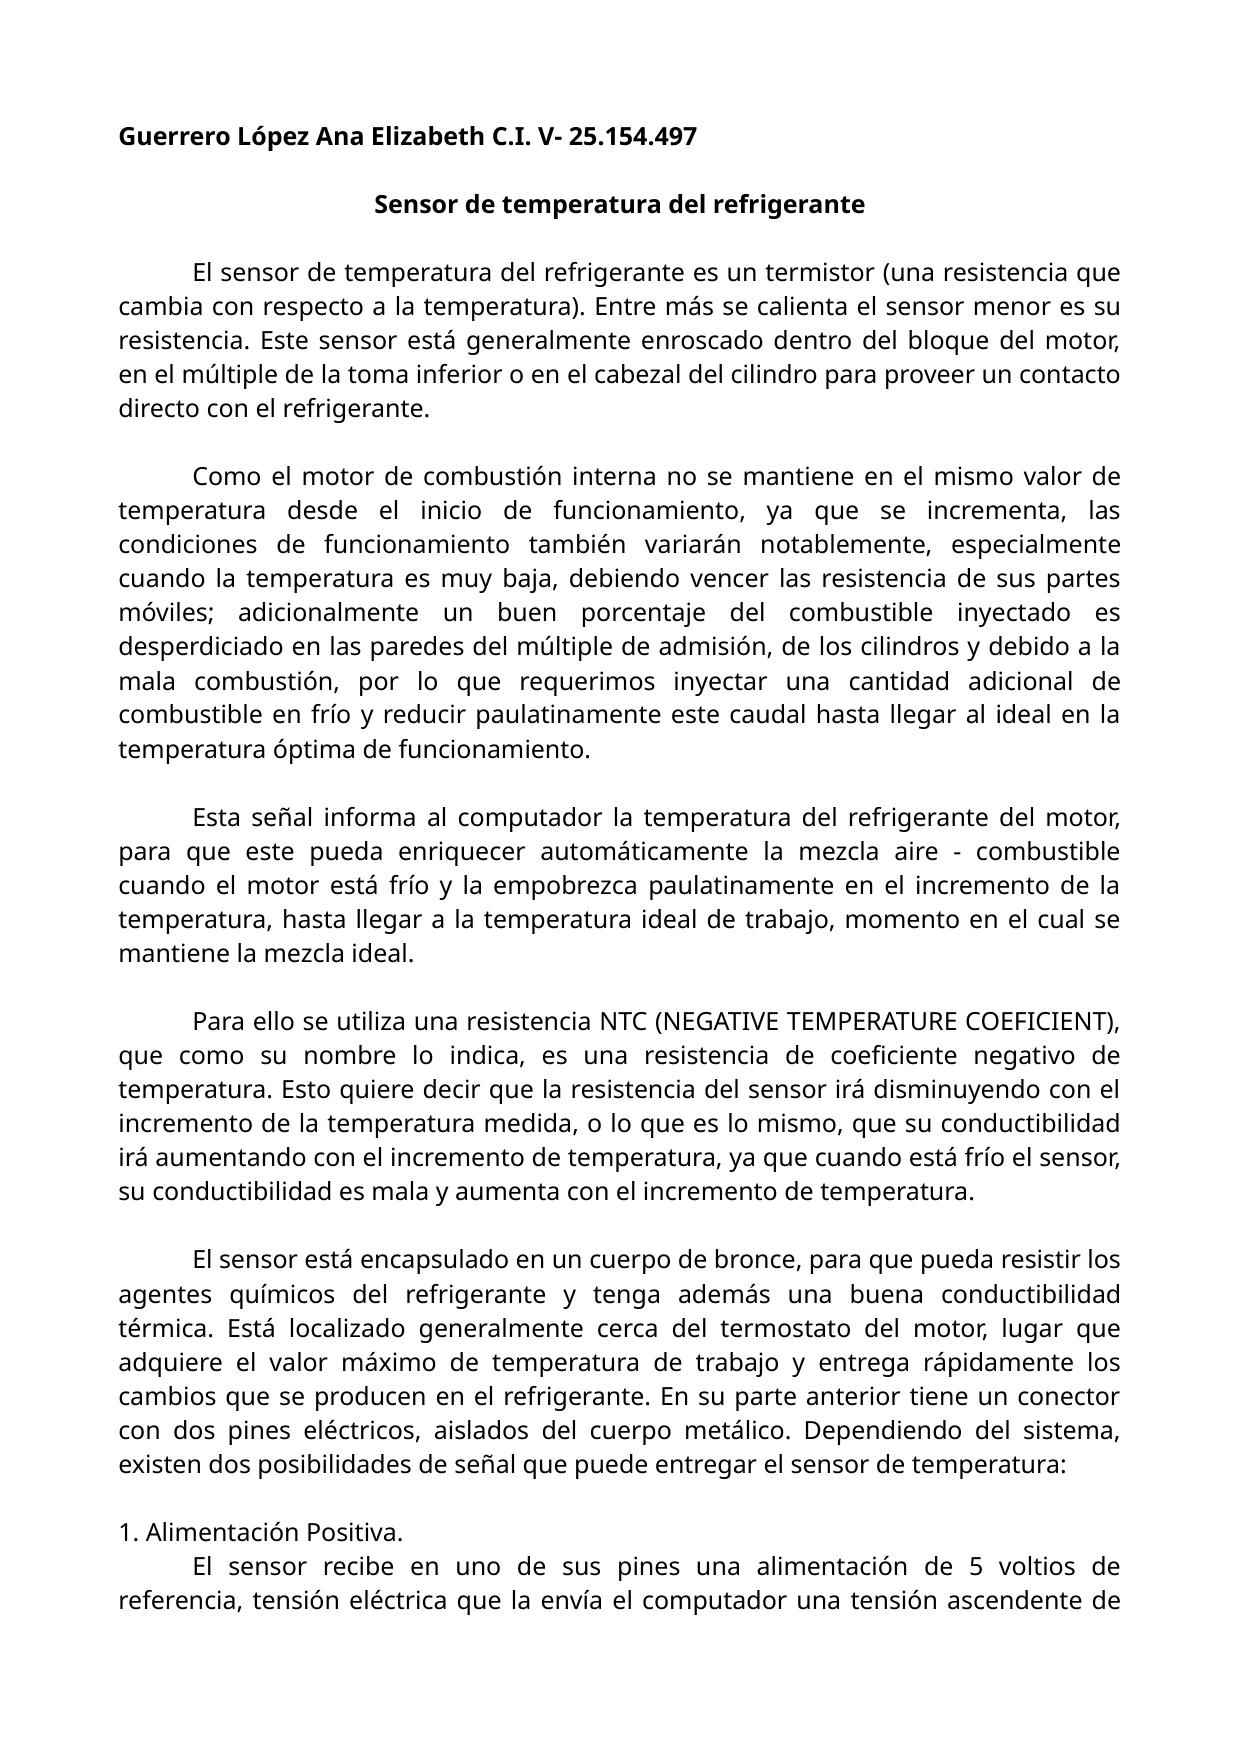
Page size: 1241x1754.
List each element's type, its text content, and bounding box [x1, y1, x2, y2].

text El sensor está encapsulado en un cuerpo de bronce, para que pueda resistir los agentes químicos del refrigerante y tenga además una buena conductibilidad térmica. Está localizado generalmente cerca del termostato del motor, lugar que adquiere el valor máximo de temperatura de trabajo y entrega rápidamente los cambios que se producen en el refrigerante. En su parte anterior tiene un conector con dos pines eléctricos, aislados del cuerpo metálico. Dependiendo del sistema, existen dos posibilidades de señal que puede entregar el sensor de temperatura: [118, 1242, 1122, 1481]
text Para ello se utiliza una resistencia NTC (NEGATIVE TEMPERATURE COEFICIENT), que como su nombre lo indica, es una resistencia de coeficiente negativo de temperatura. Esto quiere decir que la resistencia del sensor irá disminuyendo con el incremento de la temperatura medida, o lo que es lo mismo, que su conductibilidad irá aumentando con el incremento de temperatura, ya que cuando está frío el sensor, su conductibilidad es mala y aumenta con el incremento de temperatura. [118, 1004, 1122, 1208]
text Esta señal informa al computador la temperatura del refrigerante del motor, para que este pueda enriquecer automáticamente la mezcla aire - combustible cuando el motor está frío y la empobrezca paulatinamente en el incremento de la temperatura, hasta llegar a la temperatura ideal de trabajo, momento en el cual se mantiene la mezcla ideal. [118, 799, 1122, 970]
text Sensor de temperatura del refrigerante [118, 186, 1122, 220]
text El sensor recibe en uno de sus pines una alimentación de 5 voltios de referencia, tensión eléctrica que la envía el computador una tensión ascendente de [118, 1549, 1122, 1617]
text El sensor de temperatura del refrigerante es un termistor (una resistencia que cambia con respecto a la temperatura). Entre más se calienta el sensor menor es su resistencia. Este sensor está generalmente enroscado dentro del bloque del motor, en el múltiple de la toma inferior o en el cabezal del cilindro para proveer un contacto directo con el refrigerante. [118, 254, 1122, 425]
text 1. Alimentación Positiva. [118, 1515, 1122, 1549]
text Como el motor de combustión interna no se mantiene en el mismo valor de temperatura desde el inicio de funcionamiento, ya que se incrementa, las condiciones de funcionamiento también variarán notablemente, especialmente cuando la temperatura es muy baja, debiendo vencer las resistencia de sus partes móviles; adicionalmente un buen porcentaje del combustible inyectado es desperdiciado en las paredes del múltiple de admisión, de los cilindros y debido a la mala combustión, por lo que requerimos inyectar una cantidad adicional de combustible en frío y reducir paulatinamente este caudal hasta llegar al ideal en la temperatura óptima de funcionamiento. [118, 459, 1122, 765]
text Guerrero López Ana Elizabeth C.I. V- 25.154.497 [118, 118, 1122, 152]
